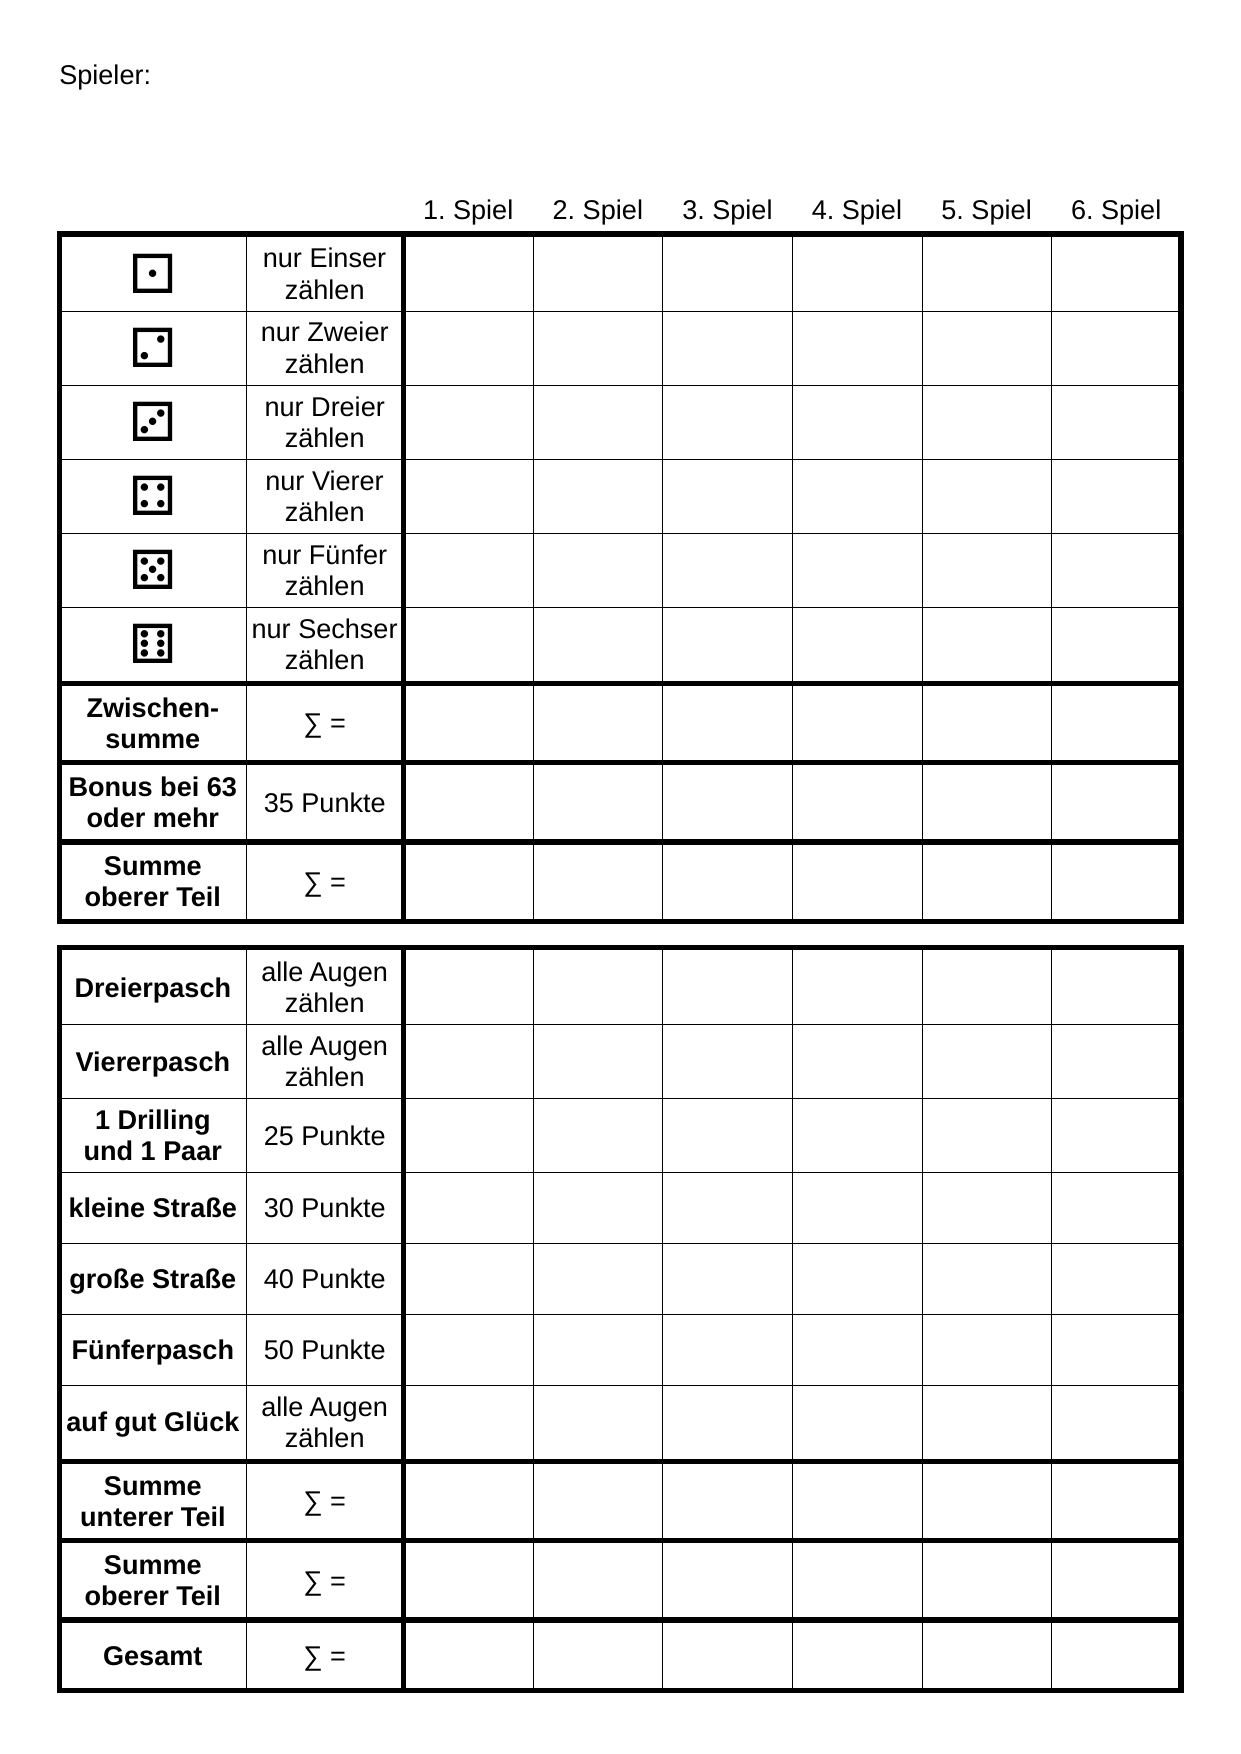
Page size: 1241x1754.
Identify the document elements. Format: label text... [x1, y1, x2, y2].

table_cell [663, 950, 792, 1024]
table_cell [663, 1099, 792, 1172]
table_cell [1052, 1099, 1178, 1172]
table_cell [406, 1173, 533, 1243]
table_cell [793, 460, 922, 533]
table_cell [403, 924, 533, 945]
table_cell [923, 765, 1051, 839]
table_cell [534, 312, 662, 385]
table_cell [663, 608, 792, 681]
table_cell [663, 1543, 792, 1617]
table_cell [663, 686, 792, 760]
table_cell [1052, 1464, 1178, 1538]
table_cell alle Augen zählen [247, 1386, 401, 1459]
table_cell [534, 845, 662, 918]
table_cell [246, 924, 403, 945]
table_cell [663, 765, 792, 839]
table_cell [406, 237, 533, 311]
table_cell [923, 1025, 1051, 1098]
table_header 2. Spiel [533, 187, 662, 231]
table_cell [1052, 312, 1178, 385]
table_cell [1052, 1543, 1178, 1617]
table_cell [1052, 765, 1178, 839]
table_cell ⚄ [62, 534, 246, 607]
table_cell [534, 386, 662, 459]
table_cell Dreierpasch [62, 950, 246, 1024]
table_cell [534, 765, 662, 839]
table_cell [534, 1244, 662, 1314]
table_cell ∑ = [247, 1623, 401, 1688]
table_cell [406, 1623, 533, 1688]
table_cell [793, 312, 922, 385]
table_cell [793, 1543, 922, 1617]
table_cell [406, 1464, 533, 1538]
table_cell [793, 1464, 922, 1538]
table_cell [663, 460, 792, 533]
table_cell [534, 1623, 662, 1688]
table_cell [406, 1099, 533, 1172]
table_cell [534, 1315, 662, 1385]
table_cell [663, 1025, 792, 1098]
table_cell [534, 1099, 662, 1172]
table_cell Zwischen-summe [62, 686, 246, 760]
table_cell [406, 534, 533, 607]
table_cell [923, 686, 1051, 760]
table_cell [663, 237, 792, 311]
table_cell [923, 1173, 1051, 1243]
table_cell [406, 1315, 533, 1385]
table_cell [1052, 460, 1178, 533]
table_cell nur Zweier zählen [247, 312, 401, 385]
table_cell [60, 924, 246, 945]
table_cell Gesamt [62, 1623, 246, 1688]
text Spieler: [59, 59, 1181, 90]
table_cell [923, 312, 1051, 385]
table_cell [663, 924, 792, 945]
table_cell [534, 534, 662, 607]
table_cell [1052, 534, 1178, 607]
table_cell nur Einser zählen [247, 237, 401, 311]
table_cell [406, 1543, 533, 1617]
table_cell [1052, 950, 1178, 1024]
table_cell nur Fünfer zählen [247, 534, 401, 607]
table_cell [923, 845, 1051, 918]
table_cell Summe oberer Teil [62, 845, 246, 918]
table_cell [534, 950, 662, 1024]
table_cell [793, 686, 922, 760]
table_cell [792, 924, 922, 945]
table_cell [793, 765, 922, 839]
table_header 6. Spiel [1051, 187, 1181, 231]
table_cell [534, 1173, 662, 1243]
table_cell [923, 1623, 1051, 1688]
table_cell [923, 1315, 1051, 1385]
table_cell [406, 845, 533, 918]
table_cell [793, 534, 922, 607]
table_cell [1052, 1244, 1178, 1314]
table_cell ∑ = [247, 845, 401, 918]
table_cell ⚃ [62, 460, 246, 533]
table_cell [406, 1025, 533, 1098]
table_cell kleine Straße [62, 1173, 246, 1243]
table_cell [923, 1099, 1051, 1172]
table_cell [793, 237, 922, 311]
table_cell nur Vierer zählen [247, 460, 401, 533]
table_cell [923, 1543, 1051, 1617]
table_cell [534, 237, 662, 311]
table_cell [1052, 237, 1178, 311]
table_cell [793, 1025, 922, 1098]
table_cell ⚅ [62, 608, 246, 681]
table_cell ⚁ [62, 312, 246, 385]
table_cell [1052, 1386, 1178, 1459]
table_cell [663, 534, 792, 607]
table_cell [1052, 845, 1178, 918]
table_cell [1052, 1623, 1178, 1688]
table_cell nur Sechser zählen [247, 608, 401, 681]
table_cell [406, 386, 533, 459]
table_cell [793, 386, 922, 459]
table_header 5. Spiel [922, 187, 1051, 231]
table_header 1. Spiel [403, 187, 533, 231]
table_cell alle Augen zählen [247, 950, 401, 1024]
table_header [246, 187, 403, 231]
table_cell [534, 686, 662, 760]
table_cell ∑ = [247, 1464, 401, 1538]
table_cell [923, 460, 1051, 533]
table_cell auf gut Glück [62, 1386, 246, 1459]
table_cell [406, 1386, 533, 1459]
table_cell [1052, 386, 1178, 459]
table_cell [793, 1315, 922, 1385]
table_cell 25 Punkte [247, 1099, 401, 1172]
table_cell [1051, 924, 1181, 945]
table_cell [1052, 1025, 1178, 1098]
table_cell 35 Punkte [247, 765, 401, 839]
table_cell [923, 237, 1051, 311]
table_cell [793, 608, 922, 681]
table_cell [1052, 1315, 1178, 1385]
table_cell große Straße [62, 1244, 246, 1314]
table_cell [923, 1386, 1051, 1459]
table_cell [663, 1315, 792, 1385]
table_cell 50 Punkte [247, 1315, 401, 1385]
table_cell ⚂ [62, 386, 246, 459]
table_header 4. Spiel [792, 187, 922, 231]
table_cell [406, 1244, 533, 1314]
table_cell [406, 765, 533, 839]
table_cell ∑ = [247, 1543, 401, 1617]
table_cell [663, 845, 792, 918]
table_cell [534, 460, 662, 533]
table_cell [663, 1623, 792, 1688]
table_cell [663, 1386, 792, 1459]
table_cell ∑ = [247, 686, 401, 760]
table_cell 30 Punkte [247, 1173, 401, 1243]
table_cell [793, 1099, 922, 1172]
table_cell [793, 1244, 922, 1314]
table_cell [923, 386, 1051, 459]
table_cell [663, 1244, 792, 1314]
table_cell [663, 312, 792, 385]
table_cell [534, 1386, 662, 1459]
table_cell alle Augen zählen [247, 1025, 401, 1098]
table_cell [406, 460, 533, 533]
table_cell [793, 1623, 922, 1688]
table_header 3. Spiel [663, 187, 792, 231]
table_cell ⚀ [62, 237, 246, 311]
table_cell [406, 312, 533, 385]
table_cell [922, 924, 1051, 945]
table_cell [923, 534, 1051, 607]
table_cell [1052, 686, 1178, 760]
table_cell [793, 1173, 922, 1243]
table_cell Bonus bei 63 oder mehr [62, 765, 246, 839]
table_cell [923, 1464, 1051, 1538]
table_cell [793, 1386, 922, 1459]
table_cell 1 Drilling und 1 Paar [62, 1099, 246, 1172]
table_cell [406, 950, 533, 1024]
table_cell [534, 1543, 662, 1617]
table_cell [406, 686, 533, 760]
table_cell Fünferpasch [62, 1315, 246, 1385]
table_cell nur Dreier zählen [247, 386, 401, 459]
table_cell [534, 608, 662, 681]
table_cell 40 Punkte [247, 1244, 401, 1314]
table_cell [533, 924, 662, 945]
table_cell [406, 608, 533, 681]
table_cell [534, 1025, 662, 1098]
table_cell [663, 386, 792, 459]
table_cell [534, 1464, 662, 1538]
table_cell Summe unterer Teil [62, 1464, 246, 1538]
table_cell [923, 608, 1051, 681]
table_cell [1052, 608, 1178, 681]
table_header [60, 187, 246, 231]
table_cell [793, 950, 922, 1024]
table_cell [1052, 1173, 1178, 1243]
table_cell [923, 1244, 1051, 1314]
table_cell [793, 845, 922, 918]
table_cell [923, 950, 1051, 1024]
table_cell Summe oberer Teil [62, 1543, 246, 1617]
table_cell [663, 1173, 792, 1243]
table_cell [663, 1464, 792, 1538]
table_cell Viererpasch [62, 1025, 246, 1098]
